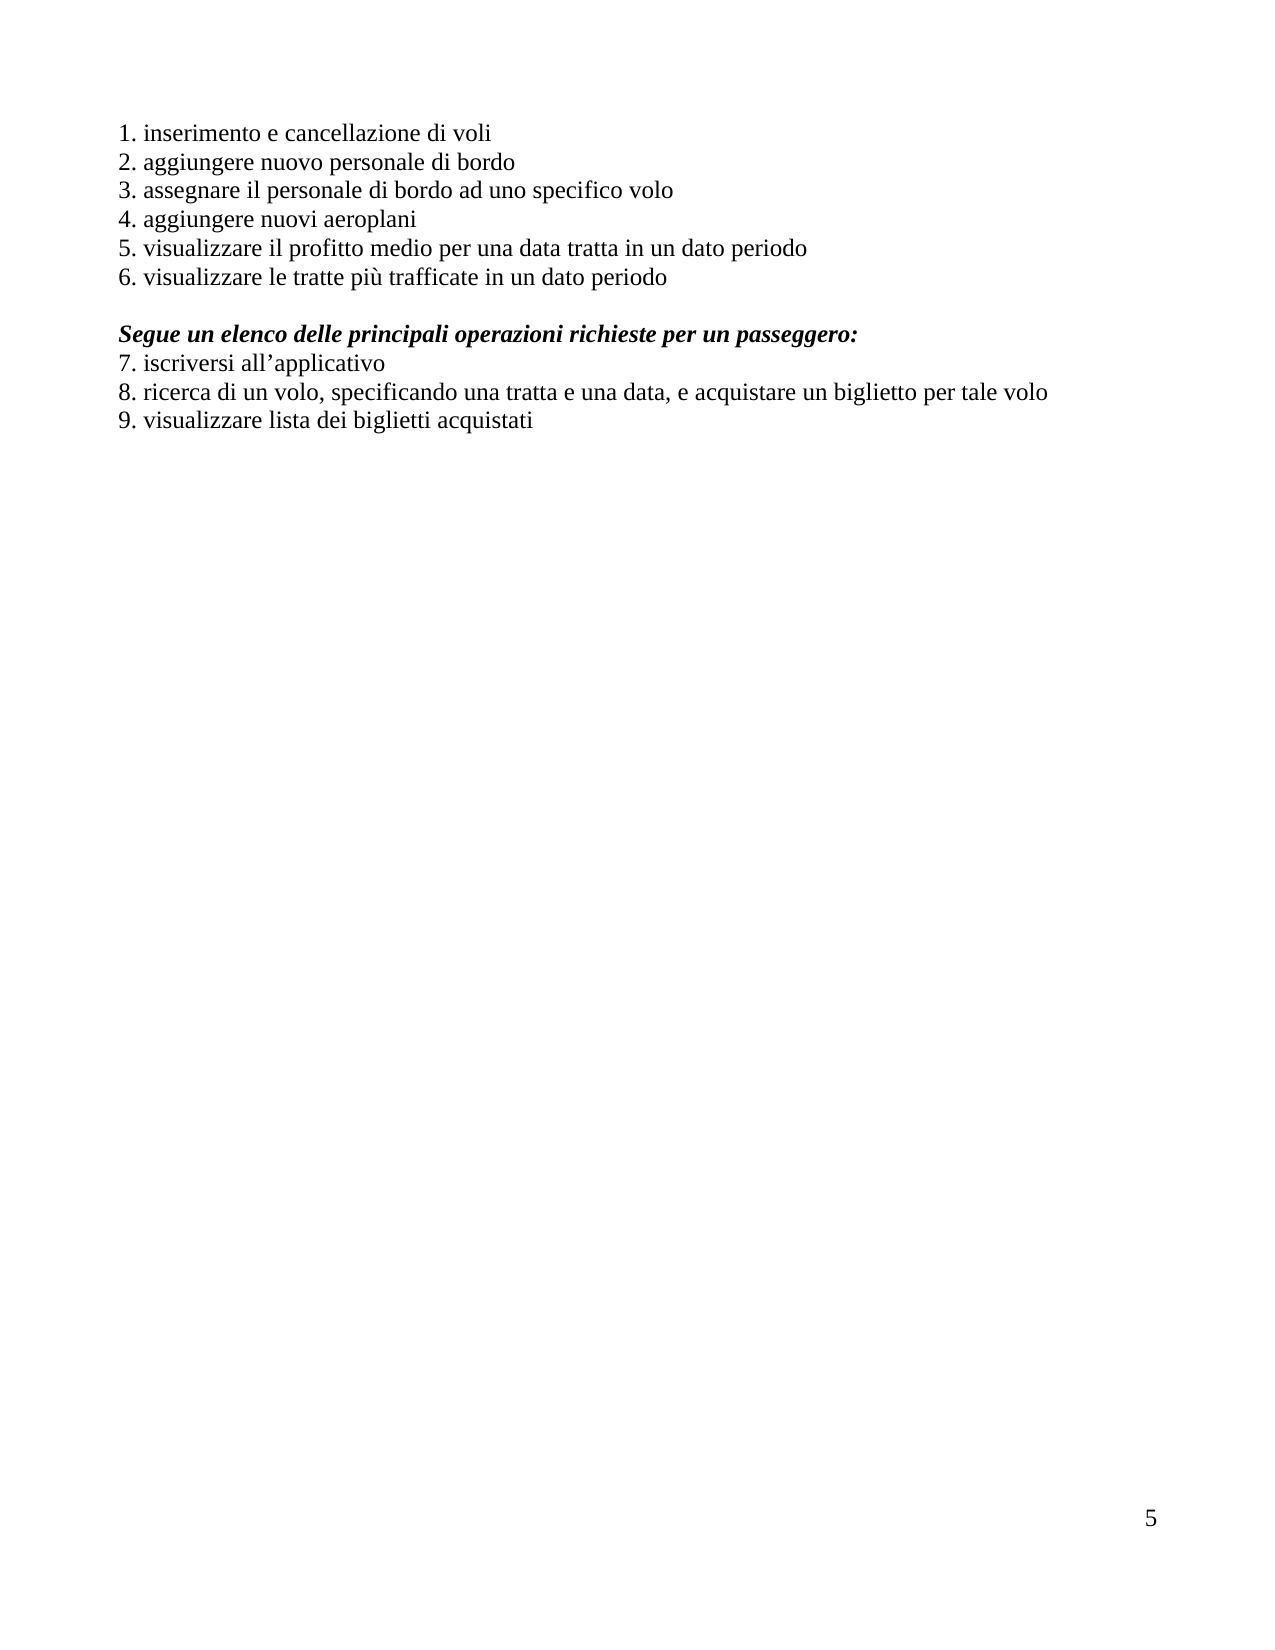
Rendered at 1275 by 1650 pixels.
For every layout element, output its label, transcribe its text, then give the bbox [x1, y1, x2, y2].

text 6. visualizzare le tratte più trafficate in un dato periodo [118, 262, 1157, 291]
text 9. visualizzare lista dei biglietti acquistati [118, 406, 1157, 434]
text 7. iscriversi all’applicativo [118, 348, 1157, 377]
text Segue un elenco delle principali operazioni richieste per un passeggero: [118, 319, 1157, 348]
text 4. aggiungere nuovi aeroplani [118, 204, 1157, 233]
text 8. ricerca di un volo, specificando una tratta e una data, e acquistare un biglietto per tale volo [118, 377, 1157, 406]
text 1. inserimento e cancellazione di voli [118, 118, 1157, 147]
text 2. aggiungere nuovo personale di bordo [118, 147, 1157, 176]
text 5. visualizzare il profitto medio per una data tratta in un dato periodo [118, 233, 1157, 262]
text 3. assegnare il personale di bordo ad uno specifico volo [118, 176, 1157, 204]
